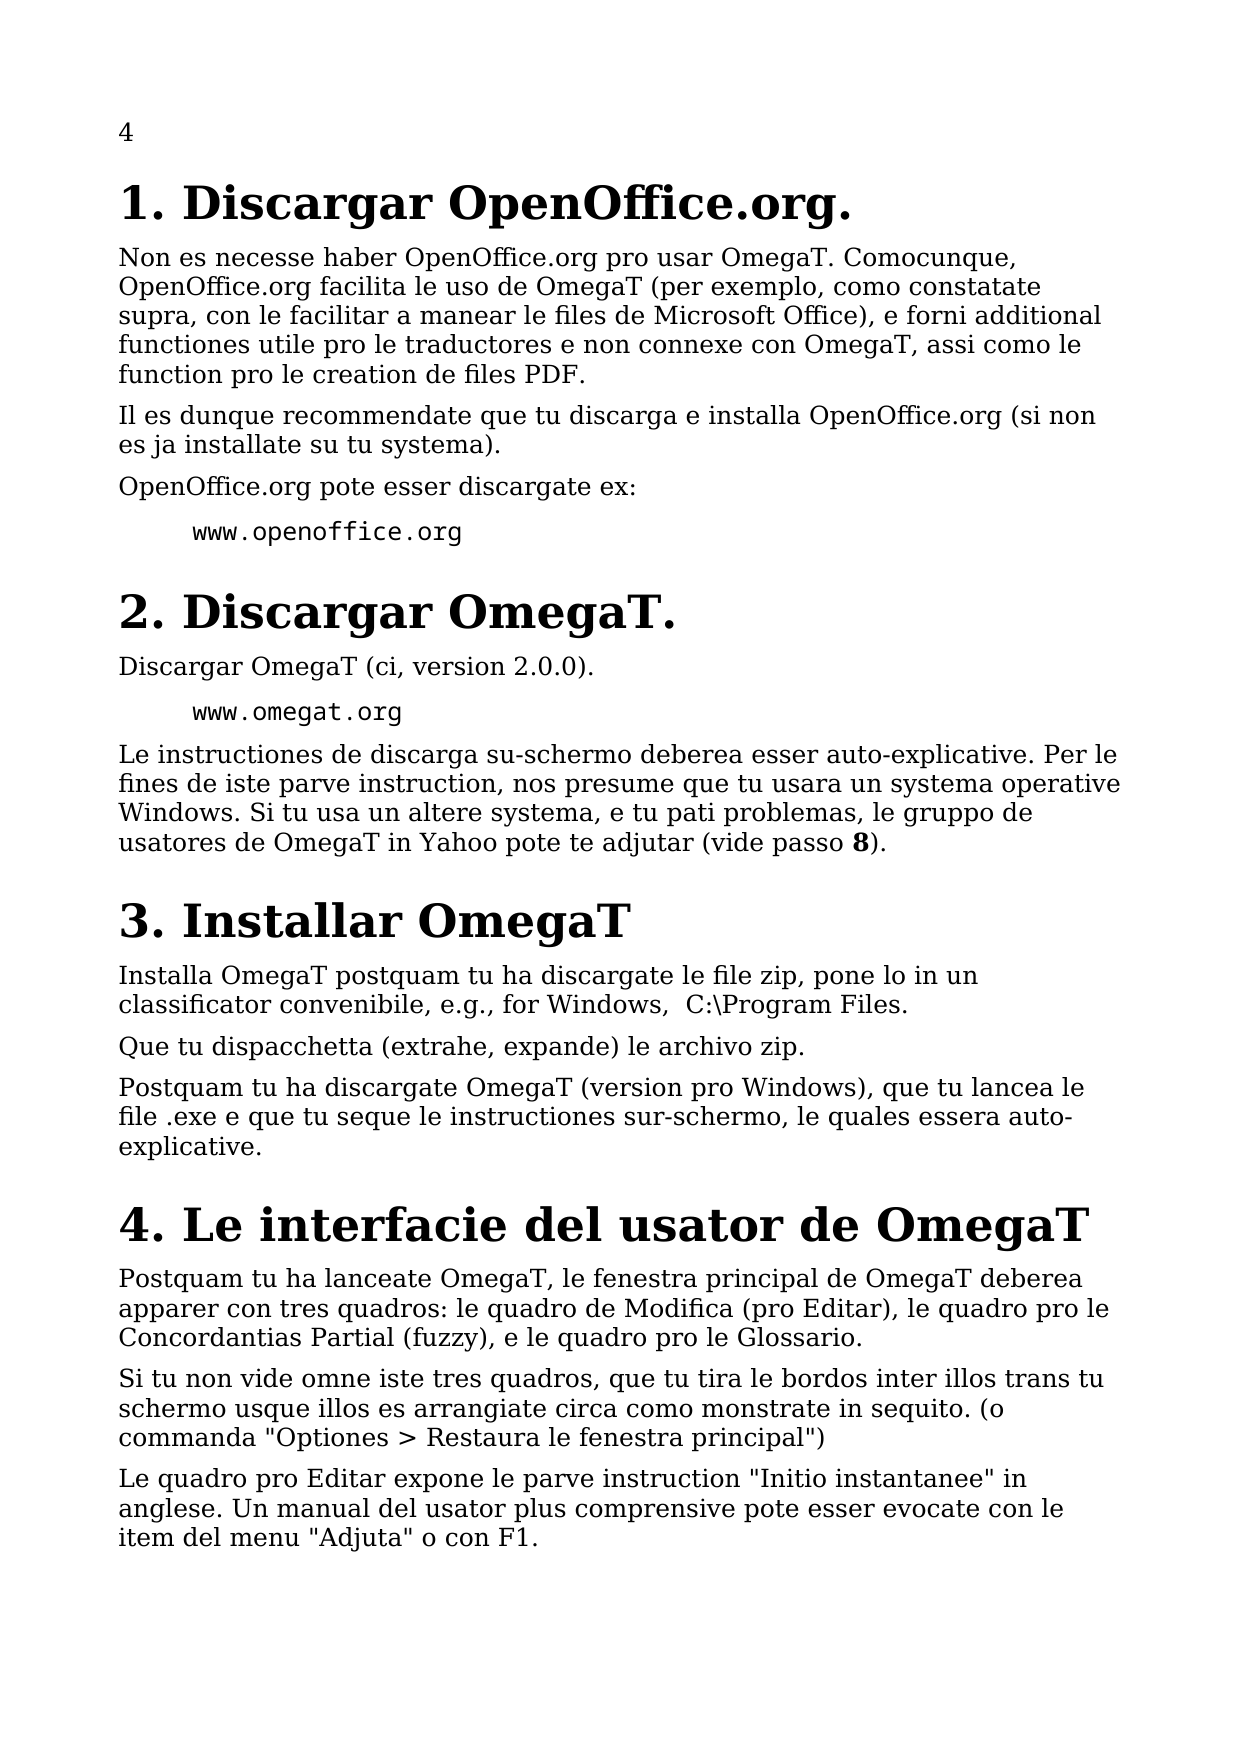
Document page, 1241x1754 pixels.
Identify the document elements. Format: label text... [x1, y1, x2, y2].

text Le instructiones de discarga su-schermo deberea esser auto-explicative. Per le fines de iste parve instruction, nos presume que tu usara un systema operative Windows. Si tu usa un altere systema, e tu pati problemas, le gruppo de usatores de OmegaT in Yahoo pote te adjutar (vide passo 8). [118, 740, 1122, 857]
text Si tu non vide omne iste tres quadros, que tu tira le bordos inter illos trans tu schermo usque illos es arrangiate circa como monstrate in sequito. (o commanda "Optiones > Restaura le fenestra principal") [118, 1365, 1122, 1452]
text Discargar OmegaT (ci, version 2.0.0). [118, 652, 1122, 681]
text Non es necesse haber OpenOffice.org pro usar OmegaT. Comocunque, OpenOffice.org facilita le uso de OmegaT (per exemplo, como constatate supra, con le facilitar a manear le files de Microsoft Office), e forni additional functiones utile pro le traductores e non connexe con OmegaT, assi como le function pro le creation de files PDF. [118, 243, 1122, 389]
text Postquam tu ha discargate OmegaT (version pro Windows), que tu lancea le file .exe e que tu seque le instructiones sur-schermo, le quales essera auto-explicative. [118, 1073, 1122, 1161]
text Que tu dispacchetta (extrahe, expande) le archivo zip. [118, 1032, 1122, 1061]
text Le quadro pro Editar expone le parve instruction "Initio instantanee" in anglese. Un manual del usator plus comprensive pote esser evocate con le item del menu "Adjuta" o con F1. [118, 1465, 1122, 1552]
subtitle 3. Installar OmegaT [118, 894, 1122, 948]
text Installa OmegaT postquam tu ha discargate le file zip, pone lo in un classificator convenibile, e.g., for Windows, C:\Program Files. [118, 961, 1122, 1019]
subtitle 4. Le interfacie del usator de OmegaT [118, 1198, 1122, 1252]
subtitle 2. Discargar OmegaT. [118, 586, 1122, 639]
text Il es dunque recommendate que tu discarga e installa OpenOffice.org (si non es ja installate su tu systema). [118, 401, 1122, 460]
text www.omegat.org [118, 693, 1122, 728]
text OpenOffice.org pote esser discargate ex: [118, 472, 1122, 501]
text Postquam tu ha lanceate OmegaT, le fenestra principal de OmegaT deberea apparer con tres quadros: le quadro de Modifica (pro Editar), le quadro pro le Concordantias Partial (fuzzy), e le quadro pro le Glossario. [118, 1265, 1122, 1352]
subtitle 1. Discargar OpenOffice.org. [118, 177, 1122, 231]
text www.openoffice.org [118, 514, 1122, 548]
